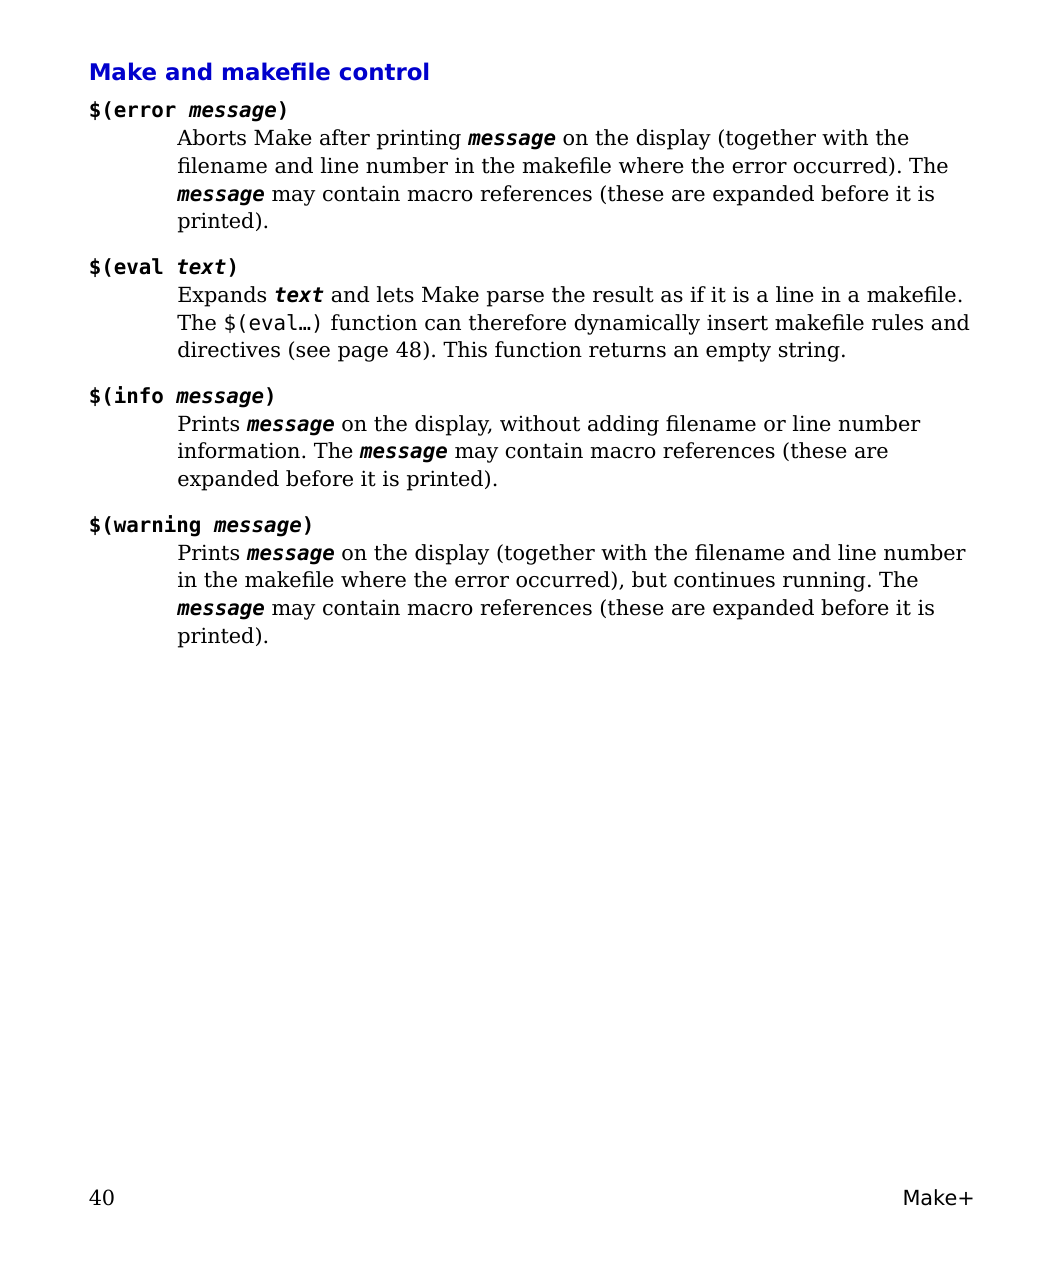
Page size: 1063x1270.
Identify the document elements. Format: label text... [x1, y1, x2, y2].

text $(warning message) Prints message on the display (together with the filename and line number in the makefile where the error occurred), but continues running. The message may contain macro references (these are expanded before it is printed). [88, 513, 974, 648]
text $(info message) Prints message on the display, without adding filename or line number information. The message may contain macro references (these are expanded before it is printed). [88, 384, 974, 492]
text $(error message) Aborts Make after printing message on the display (together with the filename and line number in the makefile where the error occurred). The message may contain macro references (these are expanded before it is printed). [88, 98, 974, 234]
text $(eval text) Expands text and lets Make parse the result as if it is a line in a makefile. The $(eval…) function can therefore dynamically insert makefile rules and directives (see page 45). This function returns an empty string. [88, 255, 974, 363]
subtitle Make and makefile control [88, 59, 974, 86]
